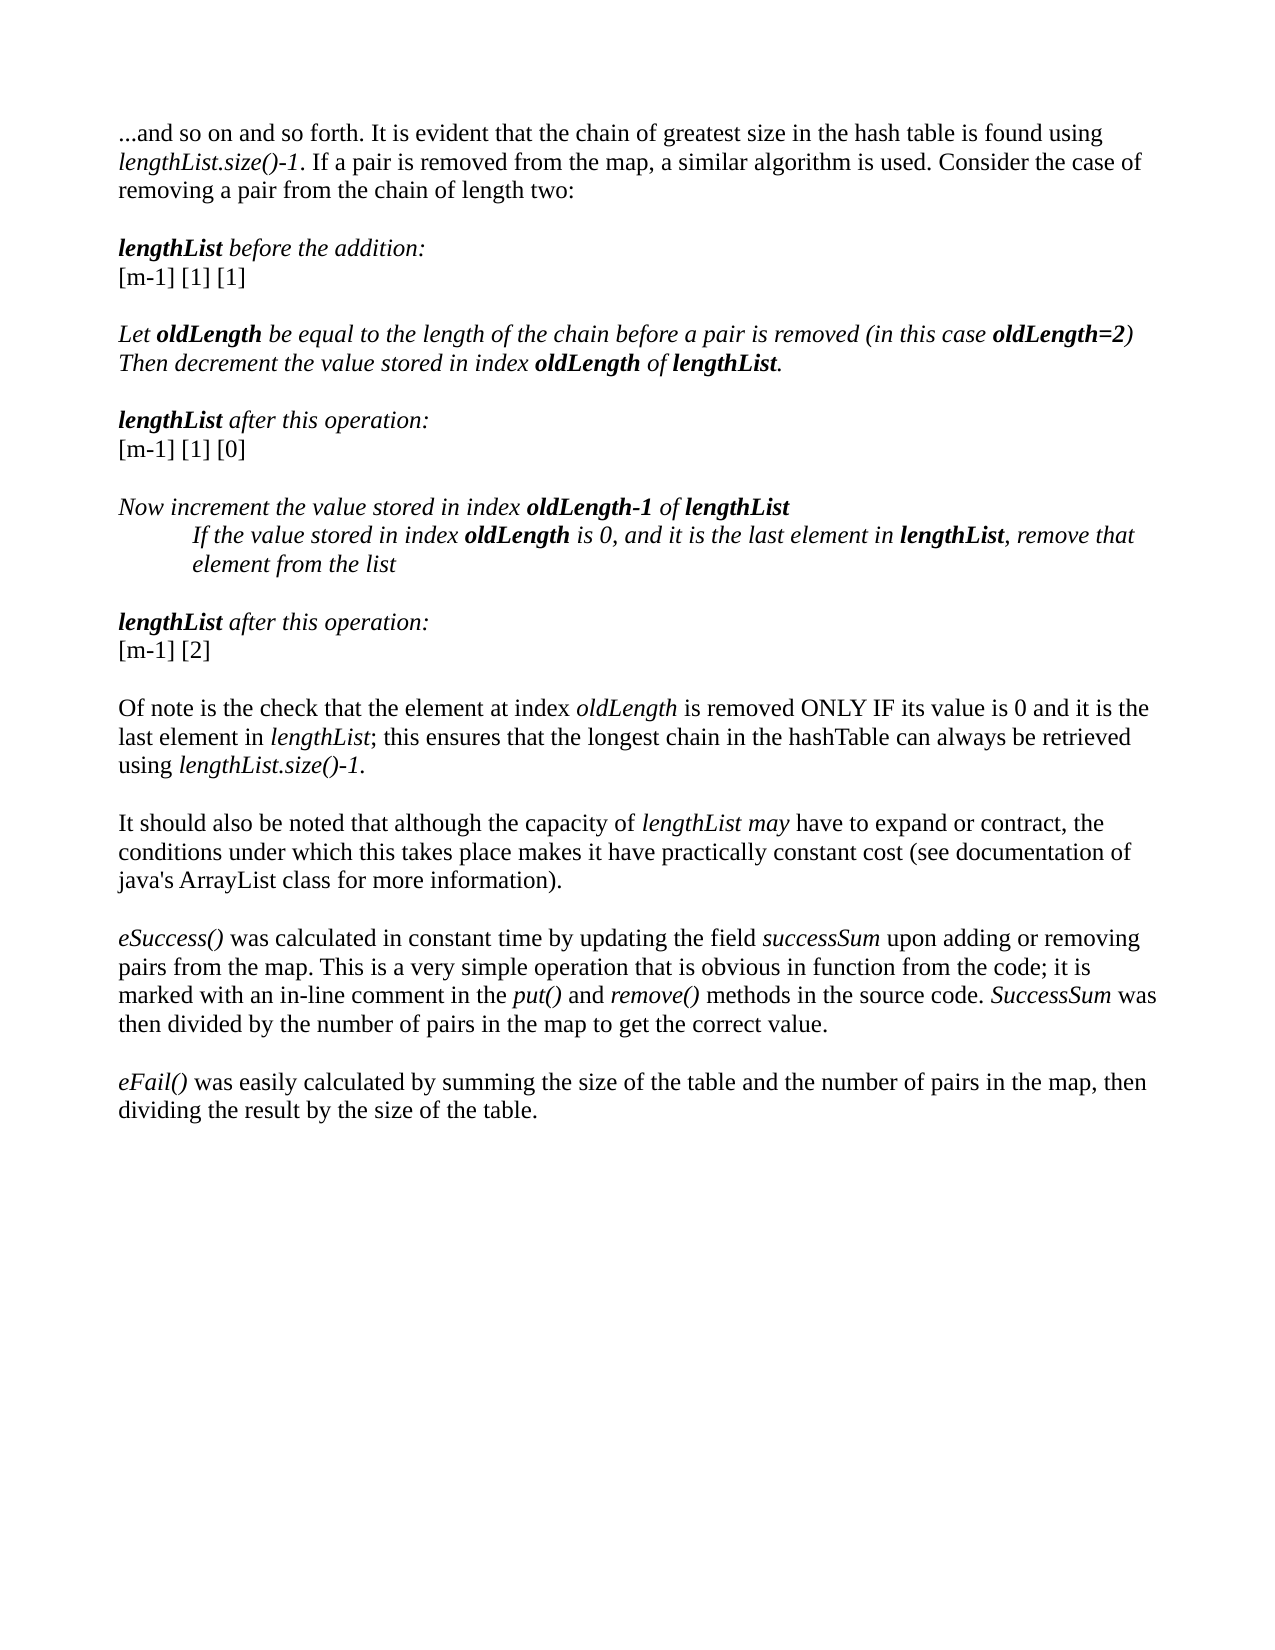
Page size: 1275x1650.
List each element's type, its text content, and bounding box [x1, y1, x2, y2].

text If the value stored in index oldLength is 0, and it is the last element in lengthList, remove that element from the list [118, 521, 1157, 578]
text [m-1] [1] [1] [118, 262, 1157, 291]
text eFail() was easily calculated by summing the size of the table and the number of pairs in the map, then dividing the result by the size of the table. [118, 1067, 1157, 1124]
text [m-1] [1] [0] [118, 434, 1157, 463]
text Let oldLength be equal to the length of the chain before a pair is removed (in this case oldLength=2) [118, 319, 1157, 348]
text lengthList before the addition: [118, 233, 1157, 262]
text eSuccess() was calculated in constant time by updating the field successSum upon adding or removing pairs from the map. This is a very simple operation that is obvious in function from the code; it is marked with an in-line comment in the put() and remove() methods in the source code. SuccessSum was then divided by the number of pairs in the map to get the correct value. [118, 923, 1157, 1038]
text [m-1] [2] [118, 636, 1157, 664]
text ...and so on and so forth. It is evident that the chain of greatest size in the hash table is found using lengthList.size()-1. If a pair is removed from the map, a similar algorithm is used. Consider the case of removing a pair from the chain of length two: [118, 118, 1157, 204]
text Now increment the value stored in index oldLength-1 of lengthList [118, 492, 1157, 521]
text It should also be noted that although the capacity of lengthList may have to expand or contract, the conditions under which this takes place makes it have practically constant cost (see documentation of java's ArrayList class for more information). [118, 808, 1157, 894]
text lengthList after this operation: [118, 406, 1157, 434]
text Of note is the check that the element at index oldLength is removed ONLY IF its value is 0 and it is the last element in lengthList; this ensures that the longest chain in the hashTable can always be retrieved using lengthList.size()-1. [118, 693, 1157, 779]
text Then decrement the value stored in index oldLength of lengthList. [118, 348, 1157, 377]
text lengthList after this operation: [118, 607, 1157, 636]
